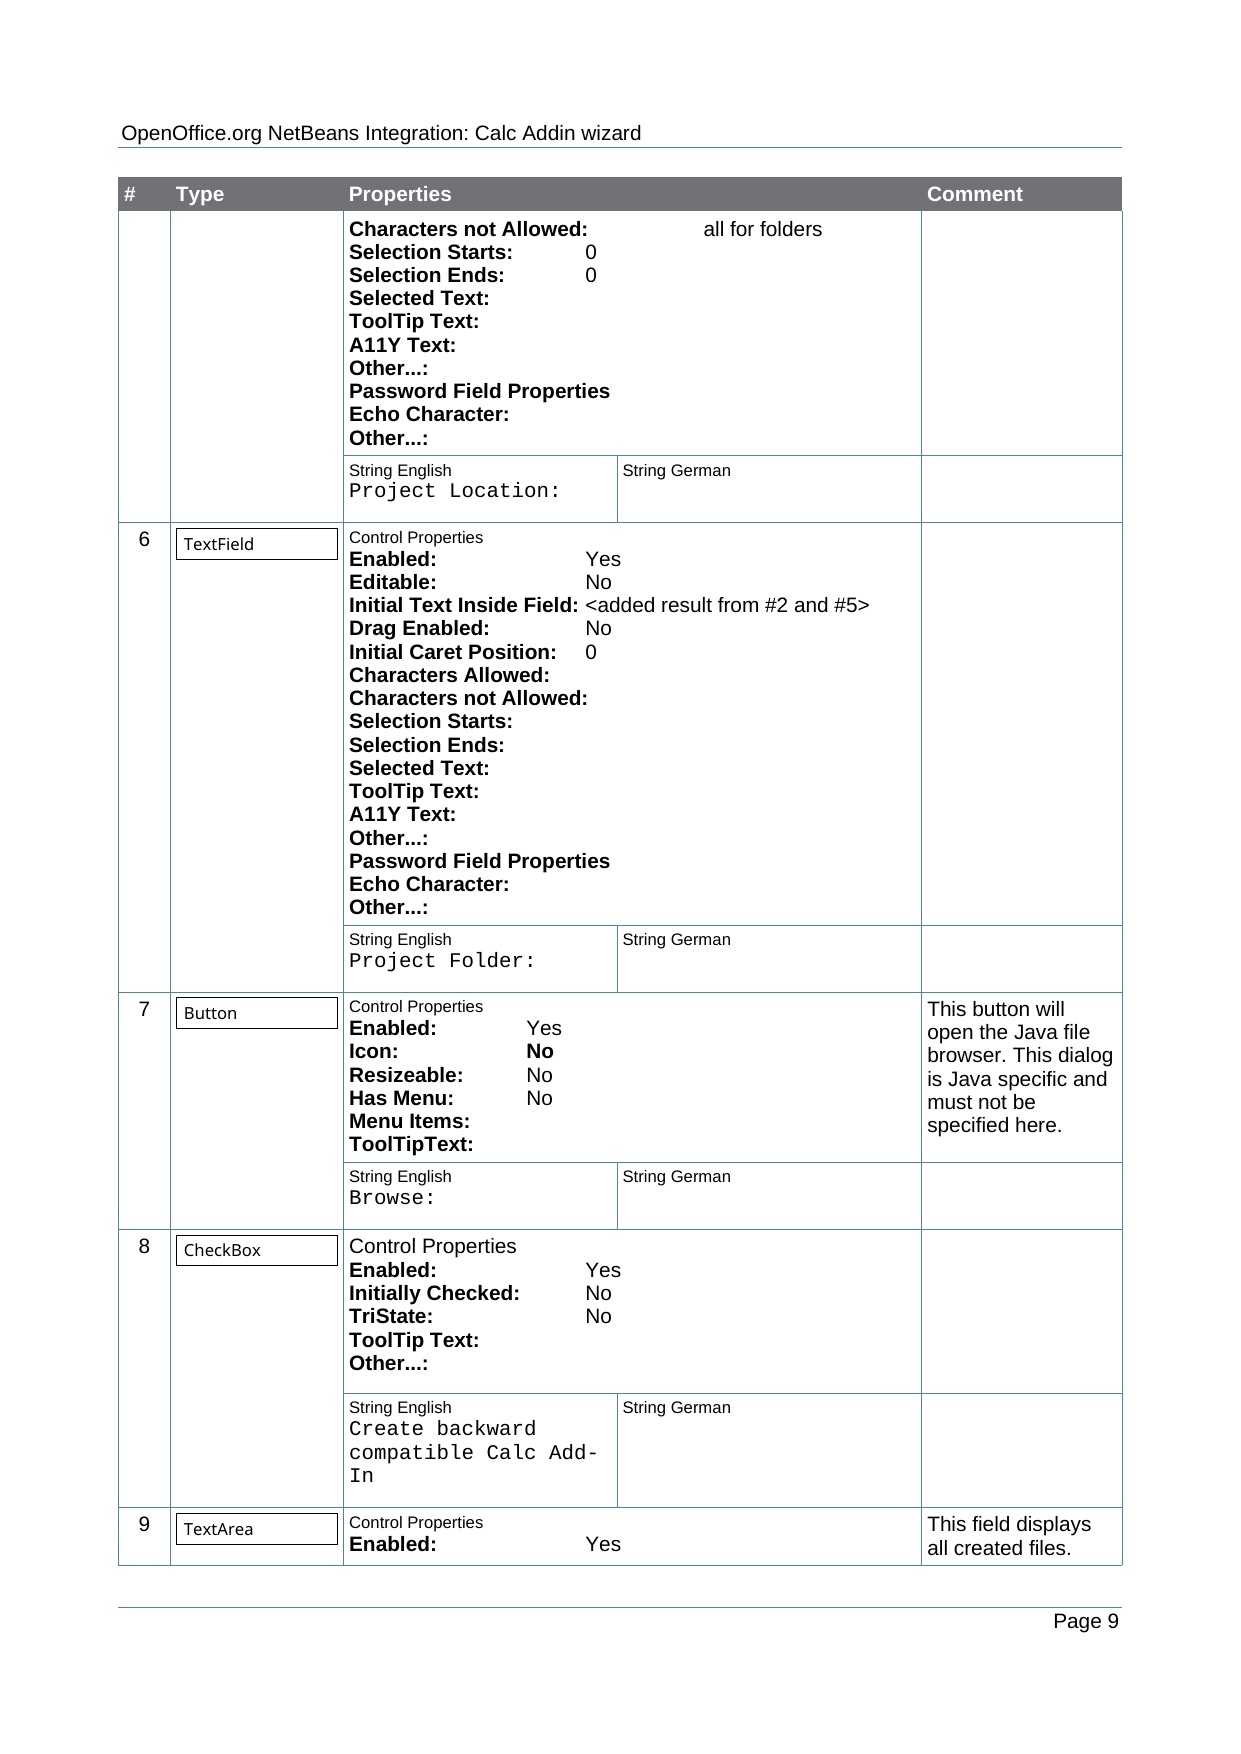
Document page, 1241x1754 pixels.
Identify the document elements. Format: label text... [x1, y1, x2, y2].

table_cell String English Project Folder: [344, 926, 617, 992]
table_header [922, 211, 1122, 455]
table_cell 6 [119, 523, 170, 992]
table_cell [171, 993, 343, 1229]
table_cell 9 [119, 1508, 170, 1565]
table_header Control Properties Enabled: Yes Icon: No Resizeable: No Has Menu: No Menu Items: ToolTipText: [344, 993, 921, 1162]
table_cell [171, 523, 343, 992]
table_header # [118, 177, 170, 211]
table_cell String German [618, 456, 921, 522]
table_cell [922, 1394, 1122, 1507]
table_header This field displays all created files. These are: Service and Interface definition as idl files Implementation, Java file Manifest (xml) Configuration (xcu) if #8 is checked: Configuration (xcs) [922, 1508, 1122, 1565]
table_cell String German [618, 1394, 921, 1507]
table_header Control Properties Enabled: Yes [344, 1508, 921, 1565]
table_header Characters not Allowed: all for folders Selection Starts: 0 Selection Ends: 0 Selected Text: ToolTip Text: A11Y Text: Other...: Password Field Properties Echo Character: Other...: [344, 211, 921, 455]
table_cell [119, 211, 170, 522]
table_cell [922, 456, 1122, 522]
table_cell String German [618, 926, 921, 992]
table_header Properties [343, 177, 921, 211]
table_cell String English Project Location: [344, 456, 617, 522]
table_cell [171, 211, 343, 522]
table_header Control Properties Enabled: Yes Initially Checked: No TriState: No ToolTip Text: Other...: [344, 1230, 921, 1393]
table_cell [922, 926, 1122, 992]
table_header Type [170, 177, 343, 211]
table_cell String English Browse: [344, 1163, 617, 1229]
table_cell [922, 1163, 1122, 1229]
table_cell [171, 1230, 343, 1507]
table_cell String English Create backward compatible Calc Add-In [344, 1394, 617, 1507]
table_cell 7 [119, 993, 170, 1229]
table_cell String German [618, 1163, 921, 1229]
table_cell [171, 1508, 343, 1565]
table_cell 8 [119, 1230, 170, 1507]
table_header [922, 523, 1122, 925]
table_header [922, 1230, 1122, 1393]
table_header Control Properties Enabled: Yes Editable: No Initial Text Inside Field: <added result from #2 and #5> Drag Enabled: No Initial Caret Position: 0 Characters Allowed: Characters not Allowed: Selection Starts: Selection Ends: Selected Text: ToolTip Text: A11Y Text: Other...: Password Field Properties Echo Character: Other...: [344, 523, 921, 925]
table_header Comment [921, 177, 1122, 211]
table_header This button will open the Java file browser. This dialog is Java specific and must not be specified here. [922, 993, 1122, 1162]
